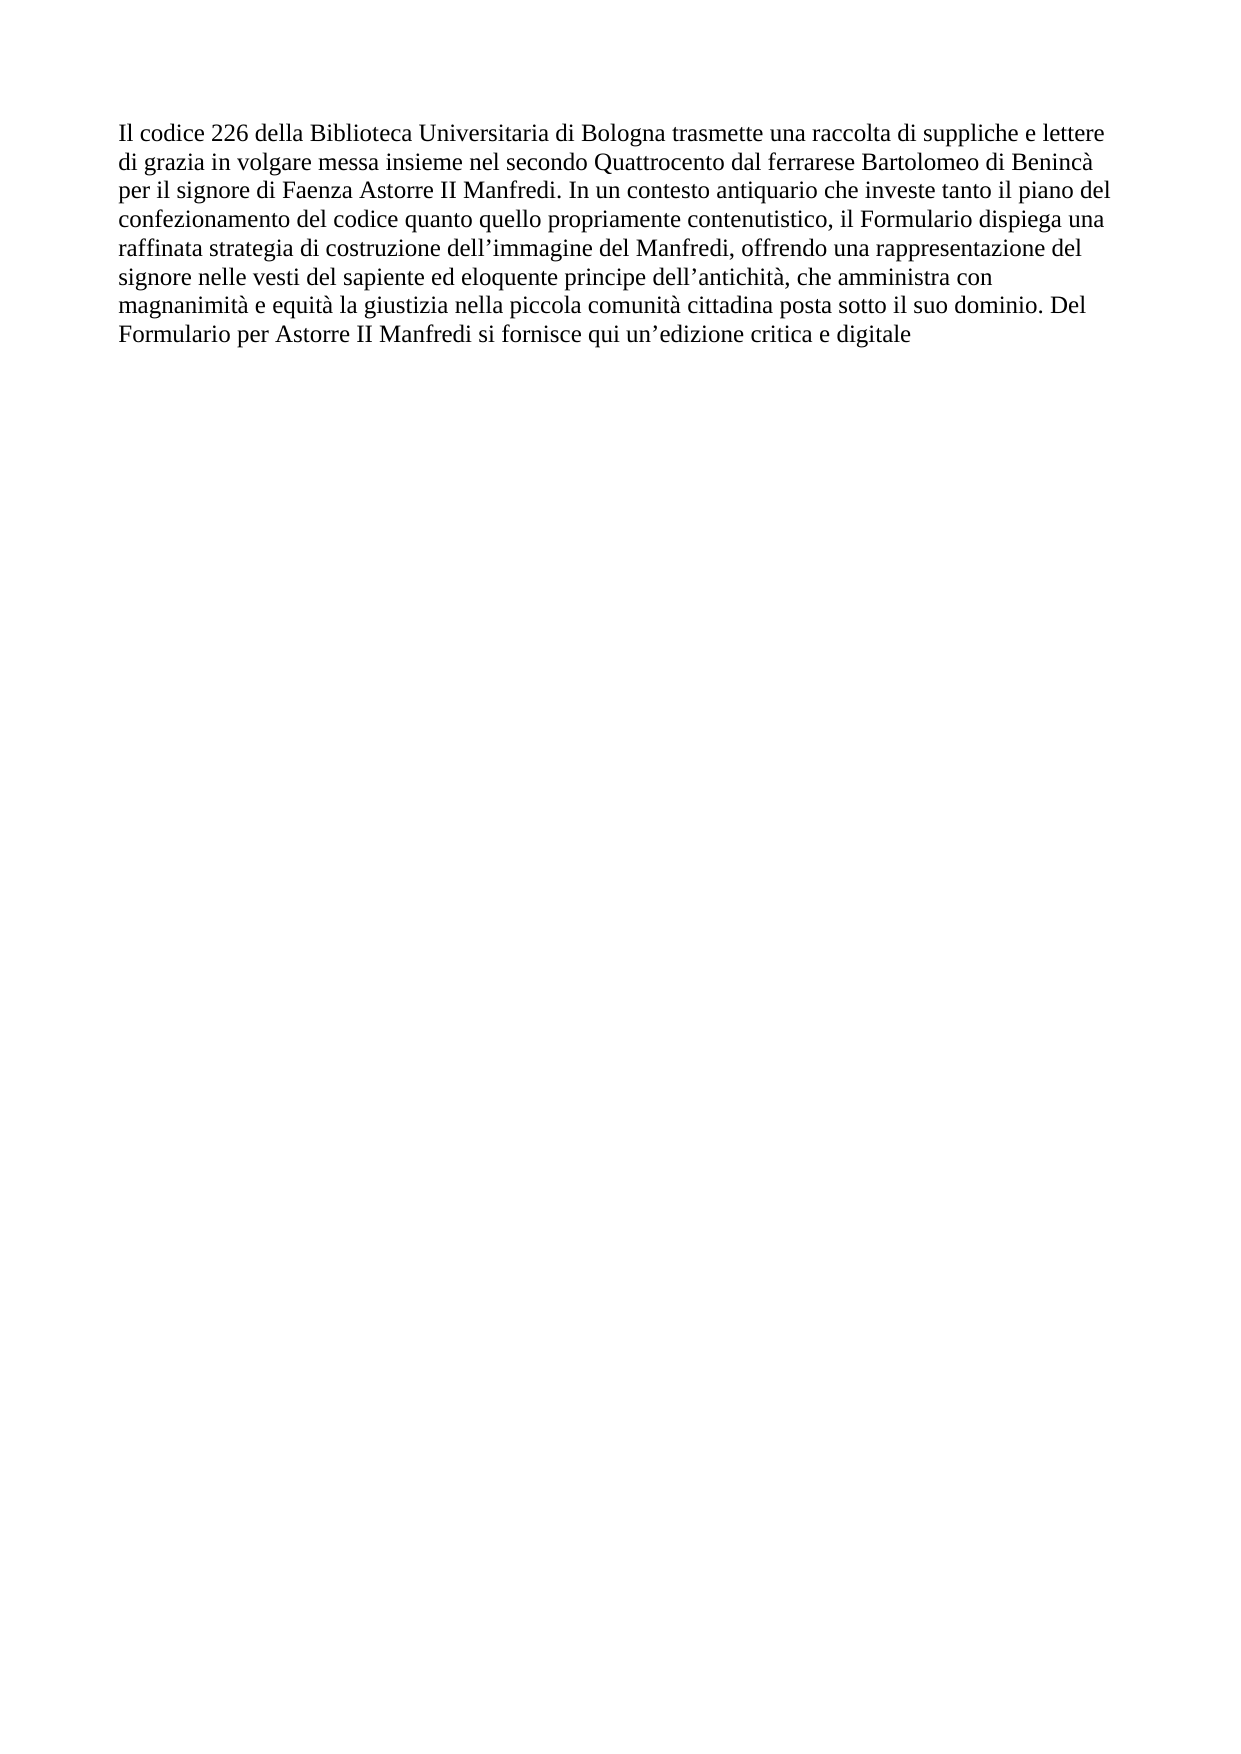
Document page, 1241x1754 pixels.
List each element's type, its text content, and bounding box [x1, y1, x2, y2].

text Il codice 226 della Biblioteca Universitaria di Bologna trasmette una raccolta di suppliche e lettere di grazia in volgare messa insieme nel secondo Quattrocento dal ferrarese Bartolomeo di Benincà per il signore di Faenza Astorre II Manfredi. In un contesto antiquario che investe tanto il piano del confezionamento del codice quanto quello propriamente contenutistico, il Formulario dispiega una raffinata strategia di costruzione dell’immagine del Manfredi, offrendo una rappresentazione del signore nelle vesti del sapiente ed eloquente principe dell’antichità, che amministra con magnanimità e equità la giustizia nella piccola comunità cittadina posta sotto il suo dominio. Del Formulario per Astorre II Manfredi si fornisce qui un’edizione critica e digitale [118, 118, 1122, 348]
